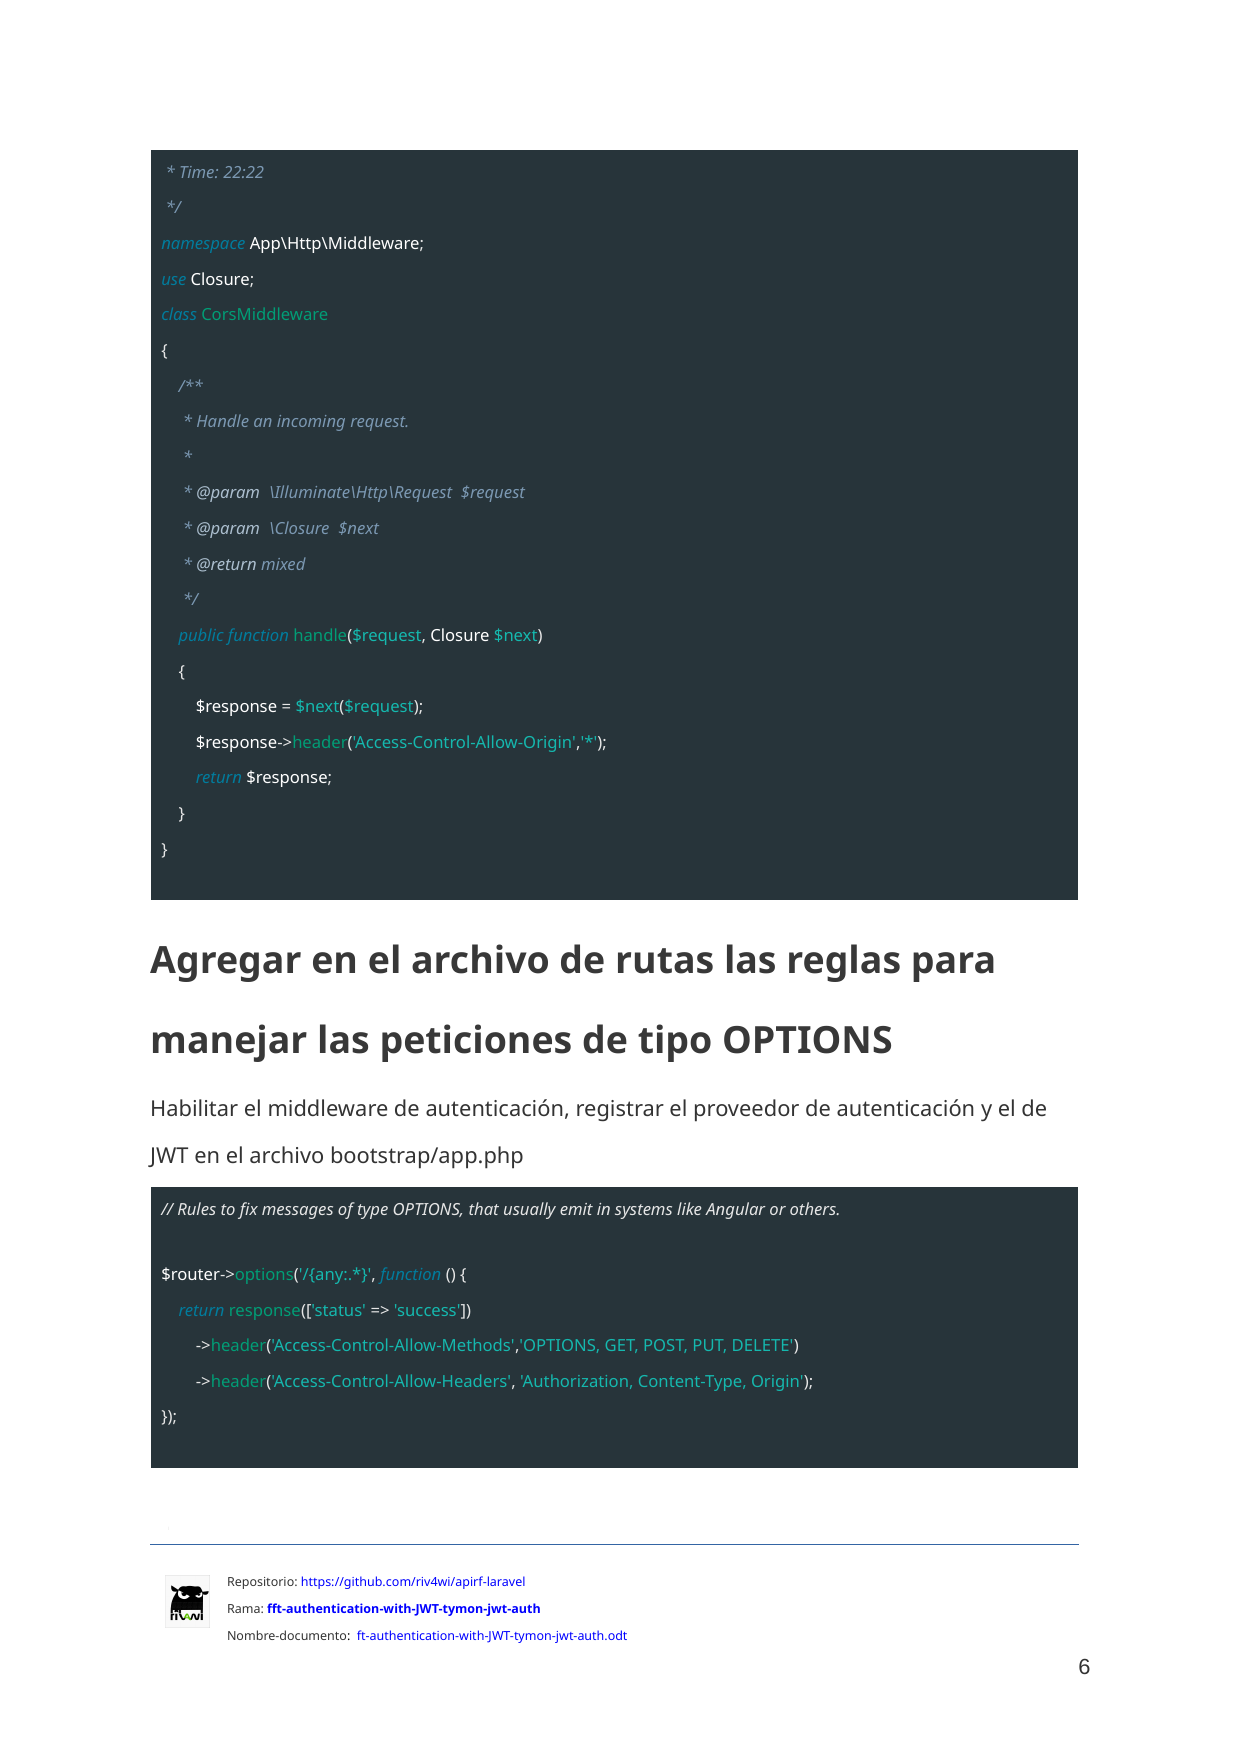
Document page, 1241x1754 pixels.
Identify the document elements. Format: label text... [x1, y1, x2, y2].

table_header * Time: 22:22 */ namespace App\Http\Middleware; use Closure; class CorsMiddleware { /** * Handle an incoming request. * * @param \Illuminate\Http\Request $request * @param \Closure $next * @return mixed */ public function handle($request, Closure $next) { $response = $next($request); $response->header('Access-Control-Allow-Origin','*'); return $response; } } [151, 150, 1078, 900]
picture [165, 1575, 210, 1628]
text Habilitar el middleware de autenticación, registrar el proveedor de autenticación y el de JWT en el archivo bootstrap/app.php [150, 1093, 1090, 1170]
subtitle Agregar en el archivo de rutas las reglas para manejar las peticiones de tipo OPTIONS [150, 933, 1090, 1064]
table_header // Rules to fix messages of type OPTIONS, that usually emit in systems like Angular or others. $router->options('/{any:.*}', function () { return response(['status' => 'success']) ->header('Access-Control-Allow-Methods','OPTIONS, GET, POST, PUT, DELETE') ->header('Access-Control-Allow-Headers', 'Authorization, Content-Type, Origin'); }); [151, 1187, 1078, 1468]
